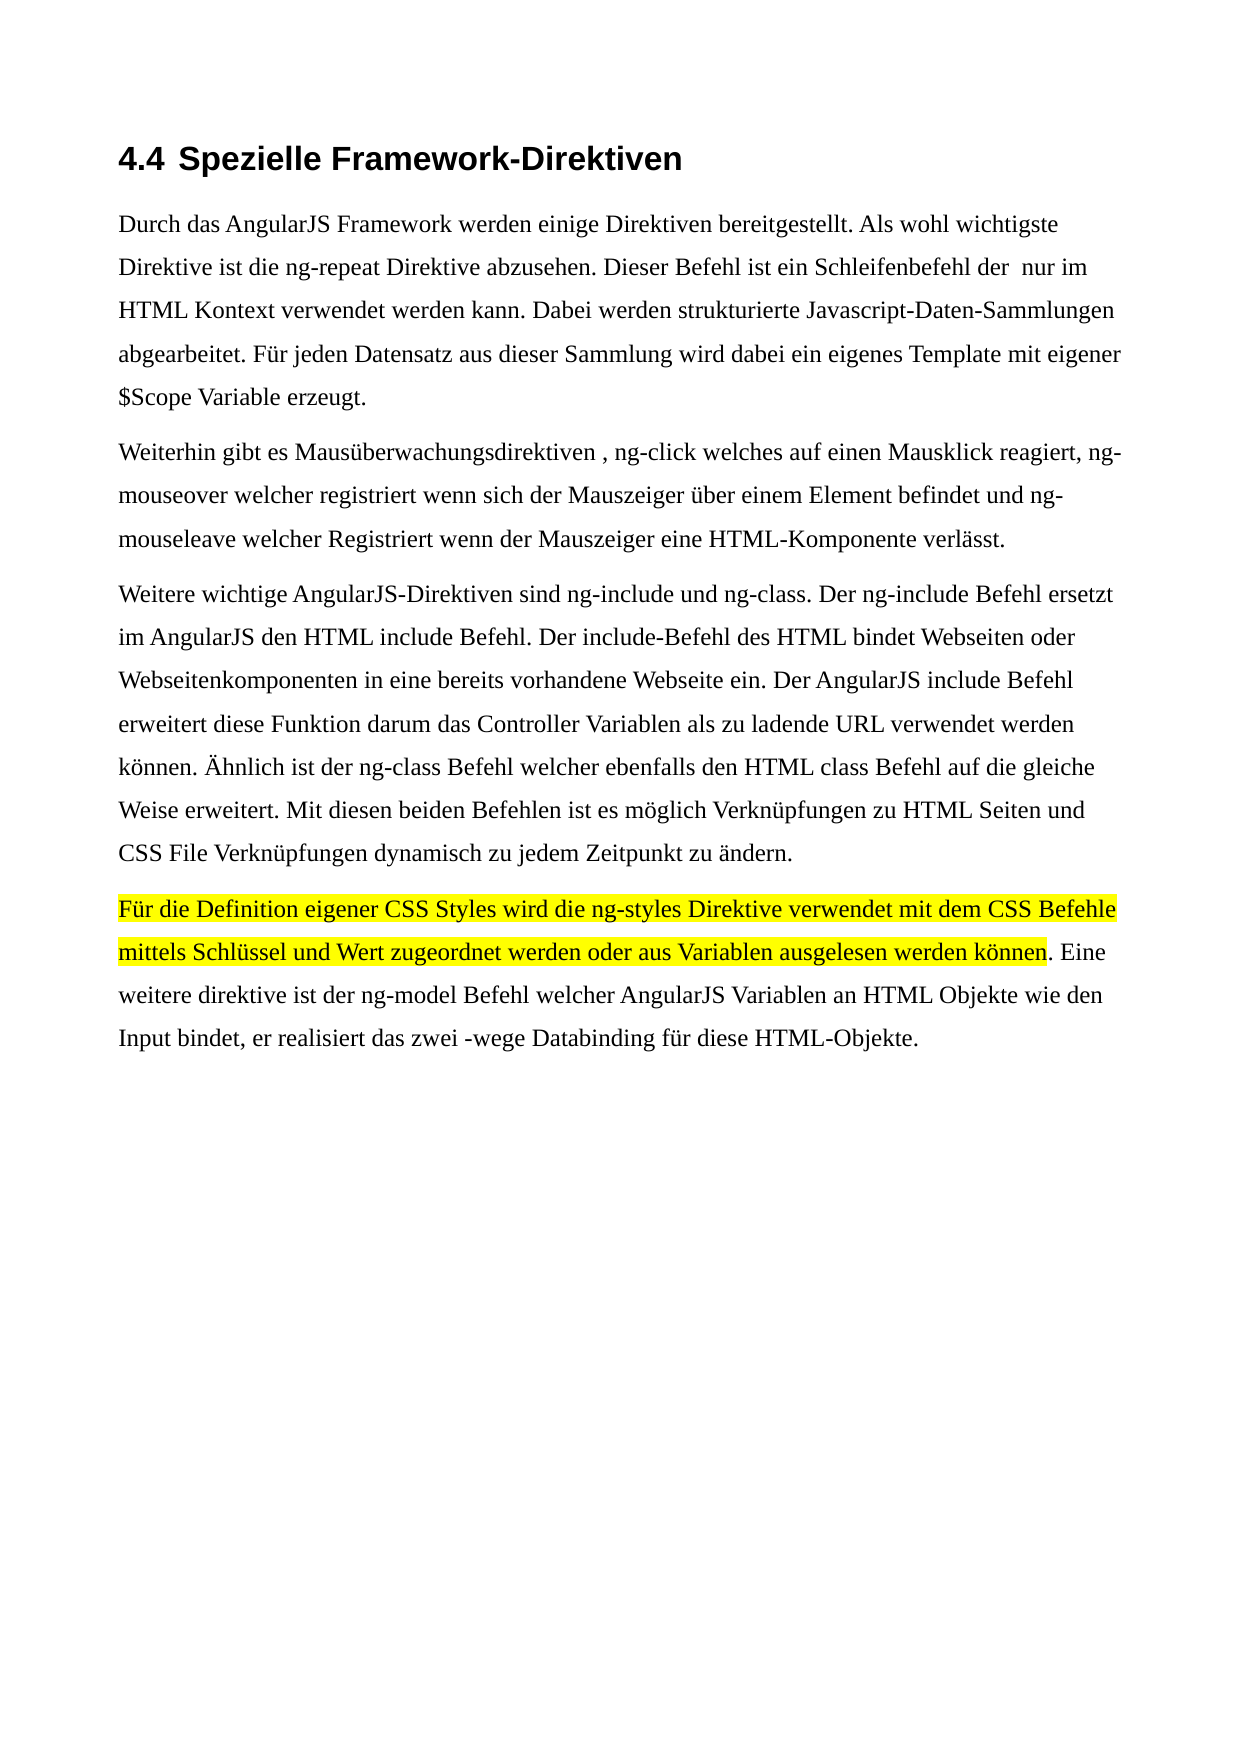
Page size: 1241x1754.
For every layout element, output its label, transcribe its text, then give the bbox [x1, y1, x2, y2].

text Weitere wichtige AngularJS-Direktiven sind ng-include und ng-class. Der ng-include Befehl ersetzt im AngularJS den HTML include Befehl. Der include-Befehl des HTML bindet Webseiten oder Webseitenkomponenten in eine bereits vorhandene Webseite ein. Der AngularJS include Befehl erweitert diese Funktion darum das Controller Variablen als zu ladende URL verwendet werden können. Ähnlich ist der ng-class Befehl welcher ebenfalls den HTML class Befehl auf die gleiche Weise erweitert. Mit diesen beiden Befehlen ist es möglich Verknüpfungen zu HTML Seiten und CSS File Verknüpfungen dynamisch zu jedem Zeitpunkt zu ändern. [118, 579, 1122, 867]
text Weiterhin gibt es Mausüberwachungsdirektiven , ng-click welches auf einen Mausklick reagiert, ng-mouseover welcher registriert wenn sich der Mauszeiger über einem Element befindet und ng-mouseleave welcher Registriert wenn der Mauszeiger eine HTML-Komponente verlässt. [118, 437, 1122, 552]
text Durch das AngularJS Framework werden einige Direktiven bereitgestellt. Als wohl wichtigste Direktive ist die ng-repeat Direktive abzusehen. Dieser Befehl ist ein Schleifenbefehl der nur im HTML Kontext verwendet werden kann. Dabei werden strukturierte Javascript-Daten-Sammlungen abgearbeitet. Für jeden Datensatz aus dieser Sammlung wird dabei ein eigenes Template mit eigener $Scope Variable erzeugt. [118, 209, 1122, 411]
subtitle Spezielle Framework-Direktiven [118, 139, 1122, 178]
text Für die Definition eigener CSS Styles wird die ng-styles Direktive verwendet mit dem CSS Befehle mittels Schlüssel und Wert zugeordnet werden oder aus Variablen ausgelesen werden können. Eine weitere direktive ist der ng-model Befehl welcher AngularJS Variablen an HTML Objekte wie den Input bindet, er realisiert das zwei -wege Databinding für diese HTML-Objekte. [118, 894, 1122, 1052]
